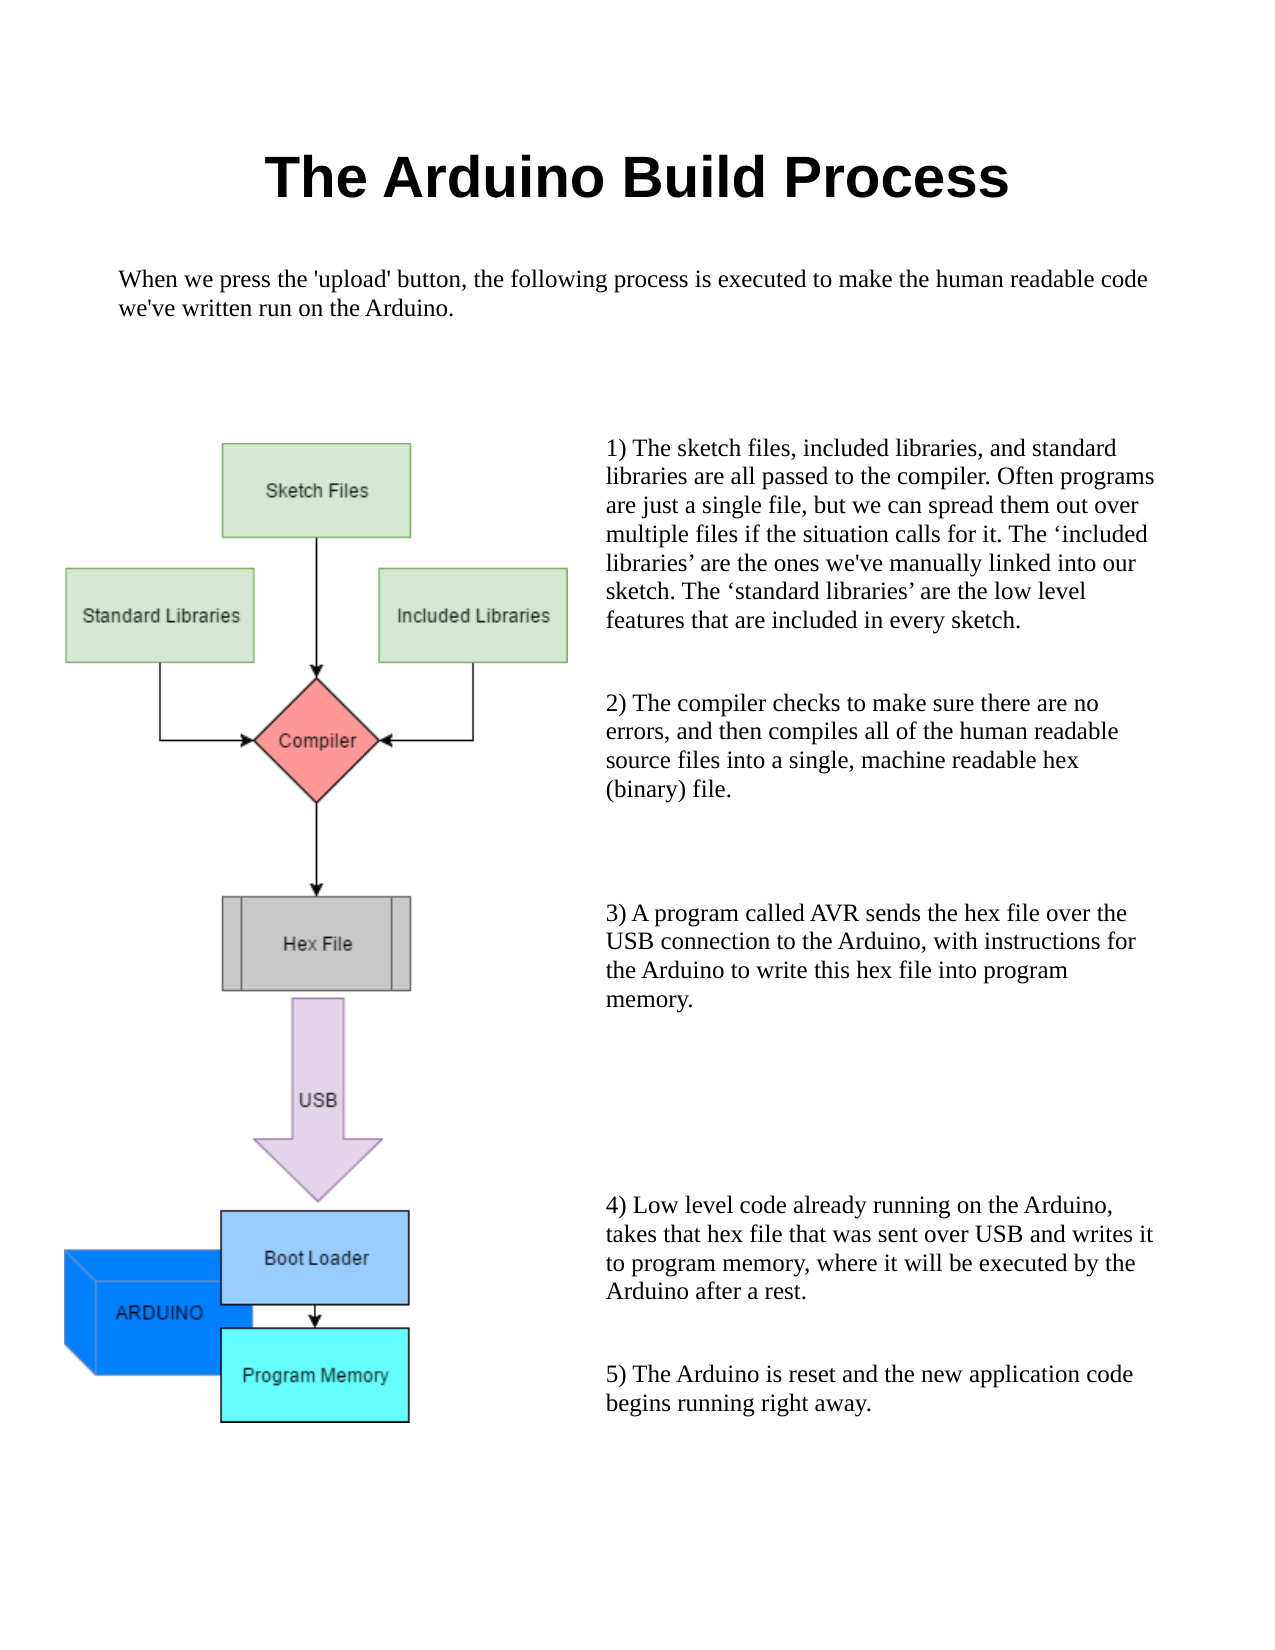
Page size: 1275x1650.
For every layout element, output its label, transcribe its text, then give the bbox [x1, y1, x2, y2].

text 1) The sketch files, included libraries, and standard libraries are all passed to the compiler. Often programs are just a single file, but we can spread them out over multiple files if the situation calls for it. The ‘included libraries’ are the ones we've manually linked into our sketch. The ‘standard libraries’ are the low level features that are included in every sketch. [118, 433, 1157, 634]
text 4) Low level code already running on the Arduino, takes that hex file that was sent over USB and writes it to program memory, where it will be executed by the Arduino after a rest. [568, 1190, 1157, 1305]
text When we press the 'upload' button, the following process is executed to make the human readable code we've written run on the Arduino. [118, 264, 1157, 379]
text 3) A program called AVR sends the hex file over the USB connection to the Arduino, with instructions for the Arduino to write this hex file into program memory. [568, 898, 1157, 1013]
text 5) The Arduino is reset and the new application code begins running right away. [568, 1359, 1157, 1416]
title The Arduino Build Process [118, 143, 1157, 210]
text 2) The compiler checks to make sure there are no errors, and then compiles all of the human readable source files into a single, machine readable hex (binary) file. [568, 688, 1157, 803]
